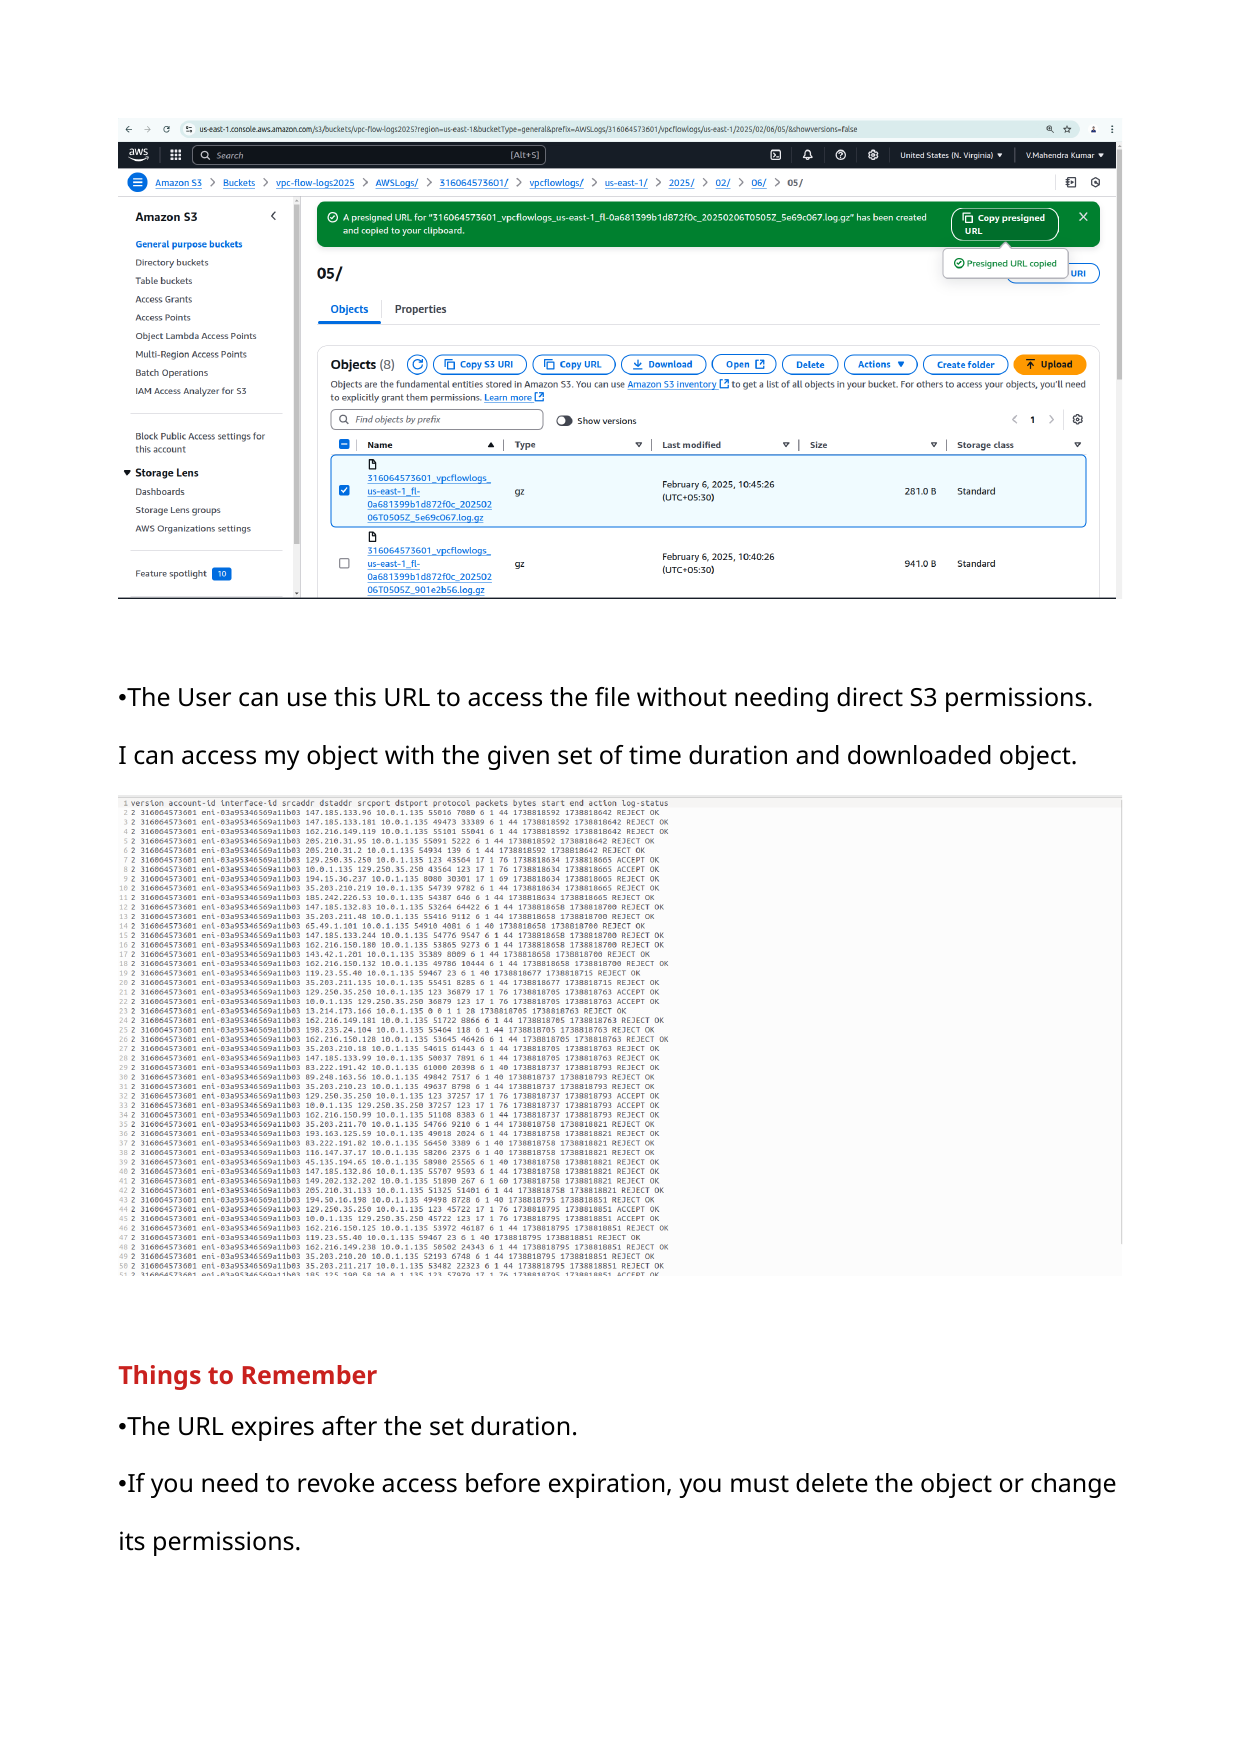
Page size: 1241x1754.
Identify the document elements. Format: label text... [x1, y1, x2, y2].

list If you need to revoke access before expiration, you must delete the object or change its permissions. [118, 1466, 1122, 1558]
picture [118, 118, 1123, 599]
list I can access my object with the given set of time duration and downloaded object. [118, 738, 1122, 772]
text Things to Remember [118, 1357, 1122, 1391]
picture [118, 795, 1123, 1276]
list The User can use this URL to access the file without needing direct S3 permissions. [118, 680, 1122, 714]
list The URL expires after the set duration. [118, 1408, 1122, 1442]
